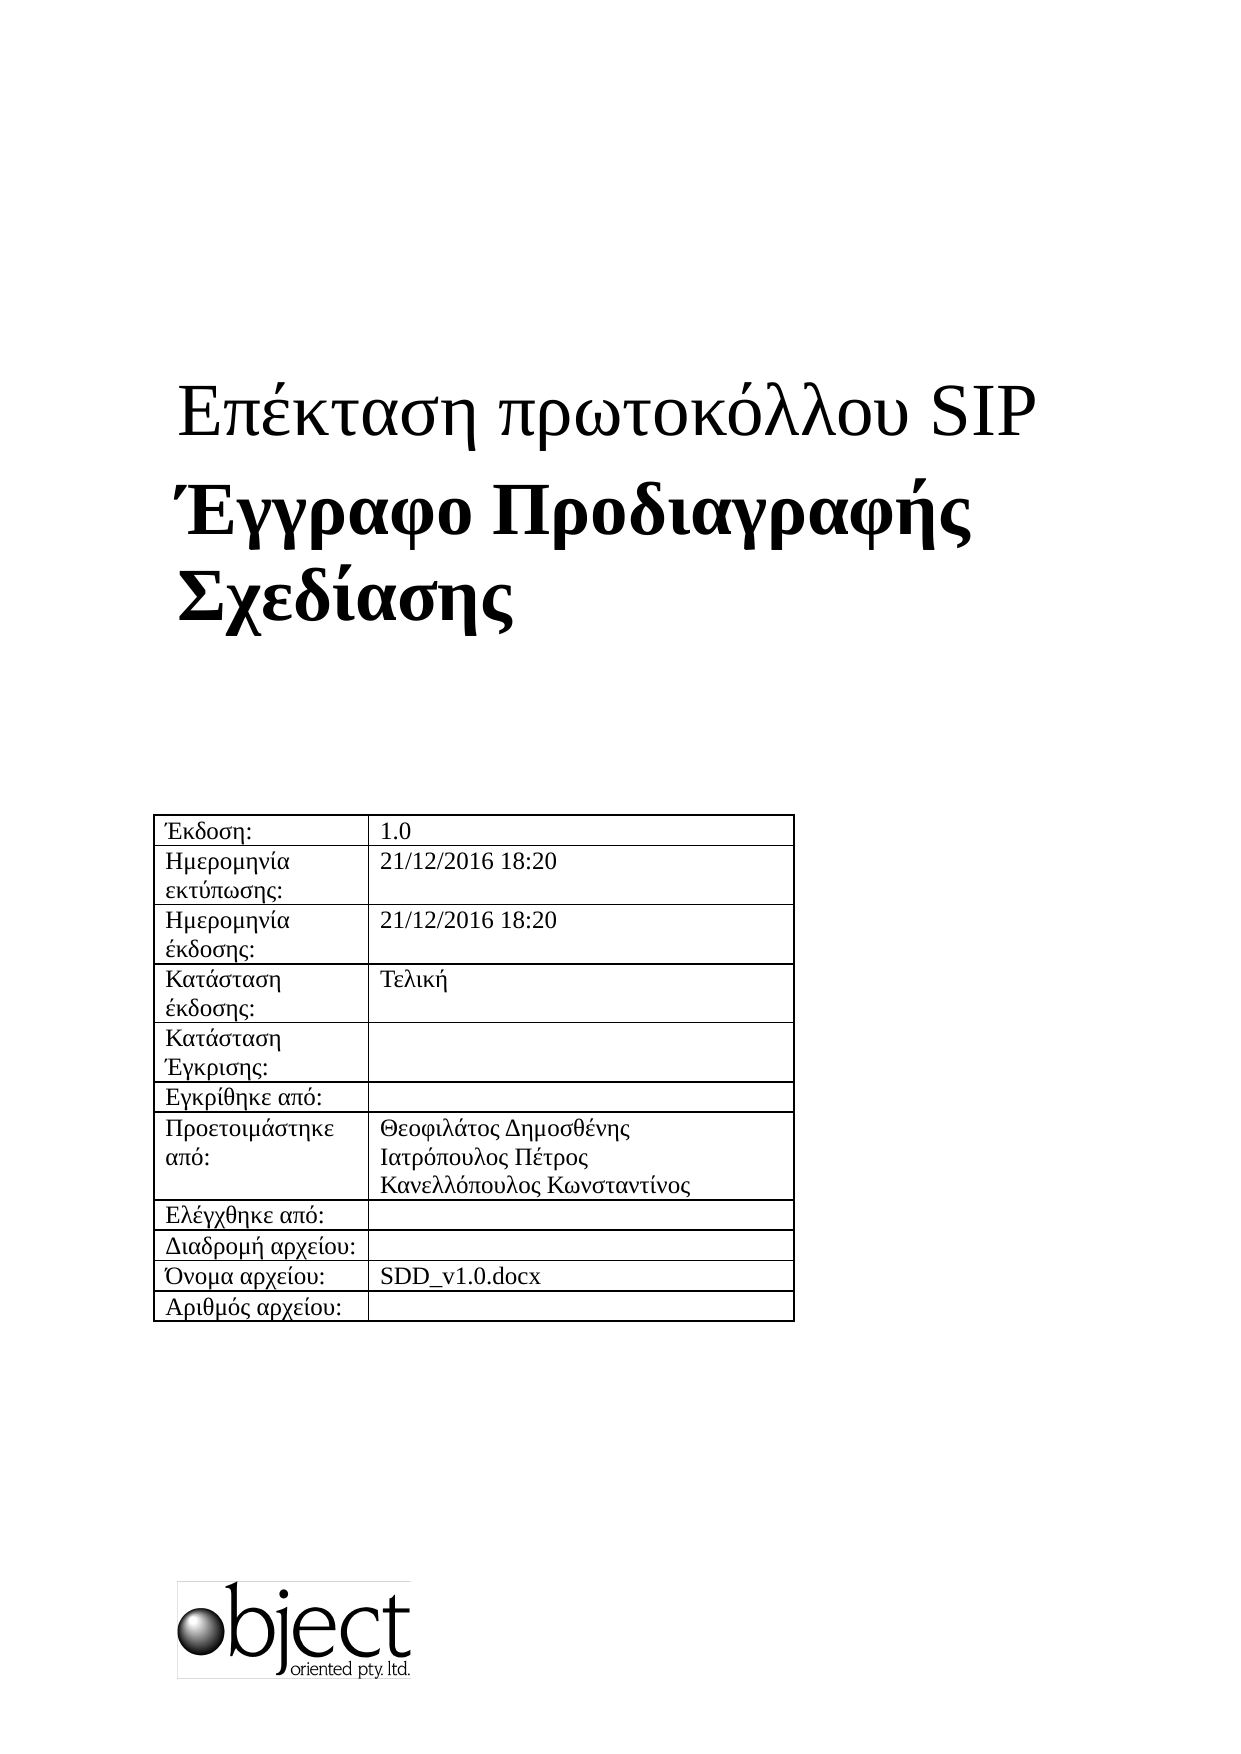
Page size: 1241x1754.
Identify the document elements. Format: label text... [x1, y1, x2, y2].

table_cell Θεοφιλάτος Δημοσθένης Ιατρόπουλος Πέτρος Κανελλόπουλος Κωνσταντίνος [369, 1113, 793, 1199]
text Έγγραφο Προδιαγραφής Σχεδίασης [177, 464, 1122, 637]
table_cell [369, 1201, 793, 1229]
table_cell Διαδρομή αρχείου: [155, 1231, 368, 1260]
table_cell Προετοιμάστηκε από: [155, 1113, 368, 1199]
table_cell [369, 1231, 793, 1260]
table_cell [369, 1292, 793, 1320]
table_cell Κατάσταση Έγκρισης: [155, 1023, 368, 1081]
table_cell Ημερομηνία εκτύπωσης: [155, 846, 368, 904]
table_cell SDD_v1.0.docx [369, 1261, 793, 1290]
table_cell Ημερομηνία έκδοσης: [155, 905, 368, 963]
table_cell Εγκρίθηκε από: [155, 1083, 368, 1111]
table_cell 21/12/2016 18:20 [369, 846, 793, 904]
table_cell Τελική [369, 965, 793, 1022]
table_header Έκδοση: [155, 816, 368, 845]
table_cell [369, 1083, 793, 1111]
table_cell Αριθμός αρχείου: [155, 1292, 368, 1320]
table_cell Όνομα αρχείου: [155, 1261, 368, 1290]
table_cell Ελέγχθηκε από: [155, 1201, 368, 1229]
picture [177, 1581, 411, 1679]
table_header 1.0 [369, 816, 793, 845]
text Επέκταση πρωτοκόλλου SIP [177, 366, 1122, 452]
table_cell 21/12/2016 18:20 [369, 905, 793, 963]
table_cell [369, 1023, 793, 1081]
table_cell Κατάσταση έκδοσης: [155, 965, 368, 1022]
